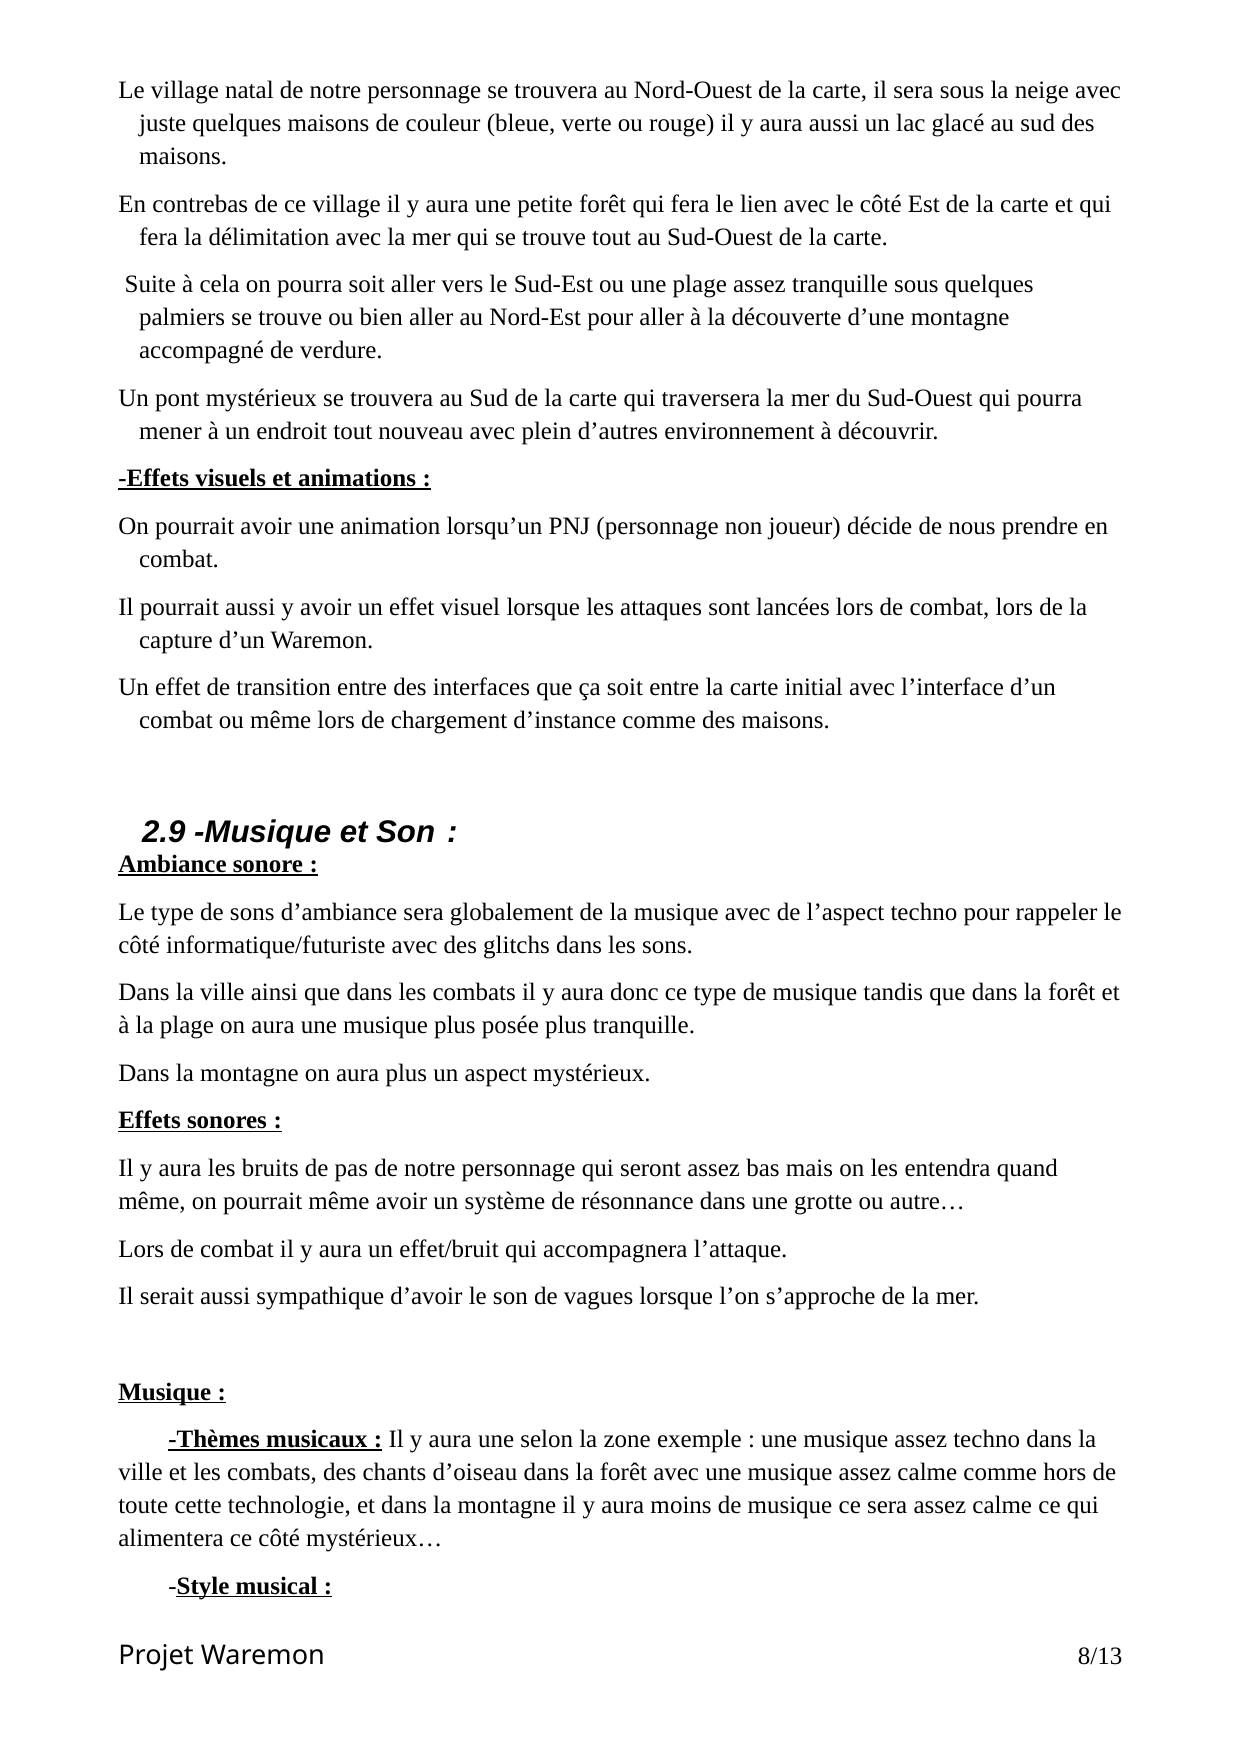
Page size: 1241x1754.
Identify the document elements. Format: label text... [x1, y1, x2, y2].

text Ambiance sonore : [118, 849, 1122, 878]
text Lors de combat il y aura un effet/bruit qui accompagnera l’attaque. [118, 1234, 1122, 1262]
subtitle 2.9 -Musique et Son : [142, 813, 1122, 849]
text Musique : [118, 1377, 1122, 1405]
text Dans la montagne on aura plus un aspect mystérieux. [118, 1058, 1122, 1087]
text Suite à cela on pourra soit aller vers le Sud-Est ou une plage assez tranquille sous quelques palmiers se trouve ou bien aller au Nord-Est pour aller à la découverte d’une montagne accompagné de verdure. [118, 269, 1122, 364]
text Il pourrait aussi y avoir un effet visuel lorsque les attaques sont lancées lors de combat, lors de la capture d’un Waremon. [118, 592, 1122, 653]
text Il y aura les bruits de pas de notre personnage qui seront assez bas mais on les entendra quand même, on pourrait même avoir un système de résonnance dans une grotte ou autre… [118, 1153, 1122, 1215]
text En contrebas de ce village il y aura une petite forêt qui fera le lien avec le côté Est de la carte et qui fera la délimitation avec la mer qui se trouve tout au Sud-Ouest de la carte. [118, 189, 1122, 250]
text -Thèmes musicaux : Il y aura une selon la zone exemple : une musique assez techno dans la ville et les combats, des chants d’oiseau dans la forêt avec une musique assez calme comme hors de toute cette technologie, et dans la montagne il y aura moins de musique ce sera assez calme ce qui alimentera ce côté mystérieux… [118, 1424, 1122, 1552]
text Le type de sons d’ambiance sera globalement de la musique avec de l’aspect techno pour rappeler le côté informatique/futuriste avec des glitchs dans les sons. [118, 897, 1122, 958]
text Il serait aussi sympathique d’avoir le son de vagues lorsque l’on s’approche de la mer. [118, 1281, 1122, 1310]
text -Effets visuels et animations : [118, 463, 1122, 492]
text Effets sonores : [118, 1106, 1122, 1134]
text On pourrait avoir une animation lorsqu’un PNJ (personnage non joueur) décide de nous prendre en combat. [118, 511, 1122, 573]
text Un effet de transition entre des interfaces que ça soit entre la carte initial avec l’interface d’un combat ou même lors de chargement d’instance comme des maisons. [118, 672, 1122, 734]
text Un pont mystérieux se trouvera au Sud de la carte qui traversera la mer du Sud-Ouest qui pourra mener à un endroit tout nouveau avec plein d’autres environnement à découvrir. [118, 383, 1122, 445]
text Le village natal de notre personnage se trouvera au Nord-Ouest de la carte, il sera sous la neige avec juste quelques maisons de couleur (bleue, verte ou rouge) il y aura aussi un lac glacé au sud des maisons. [118, 75, 1122, 170]
text -Style musical : [118, 1571, 1122, 1599]
text Dans la ville ainsi que dans les combats il y aura donc ce type de musique tandis que dans la forêt et à la plage on aura une musique plus posée plus tranquille. [118, 977, 1122, 1039]
